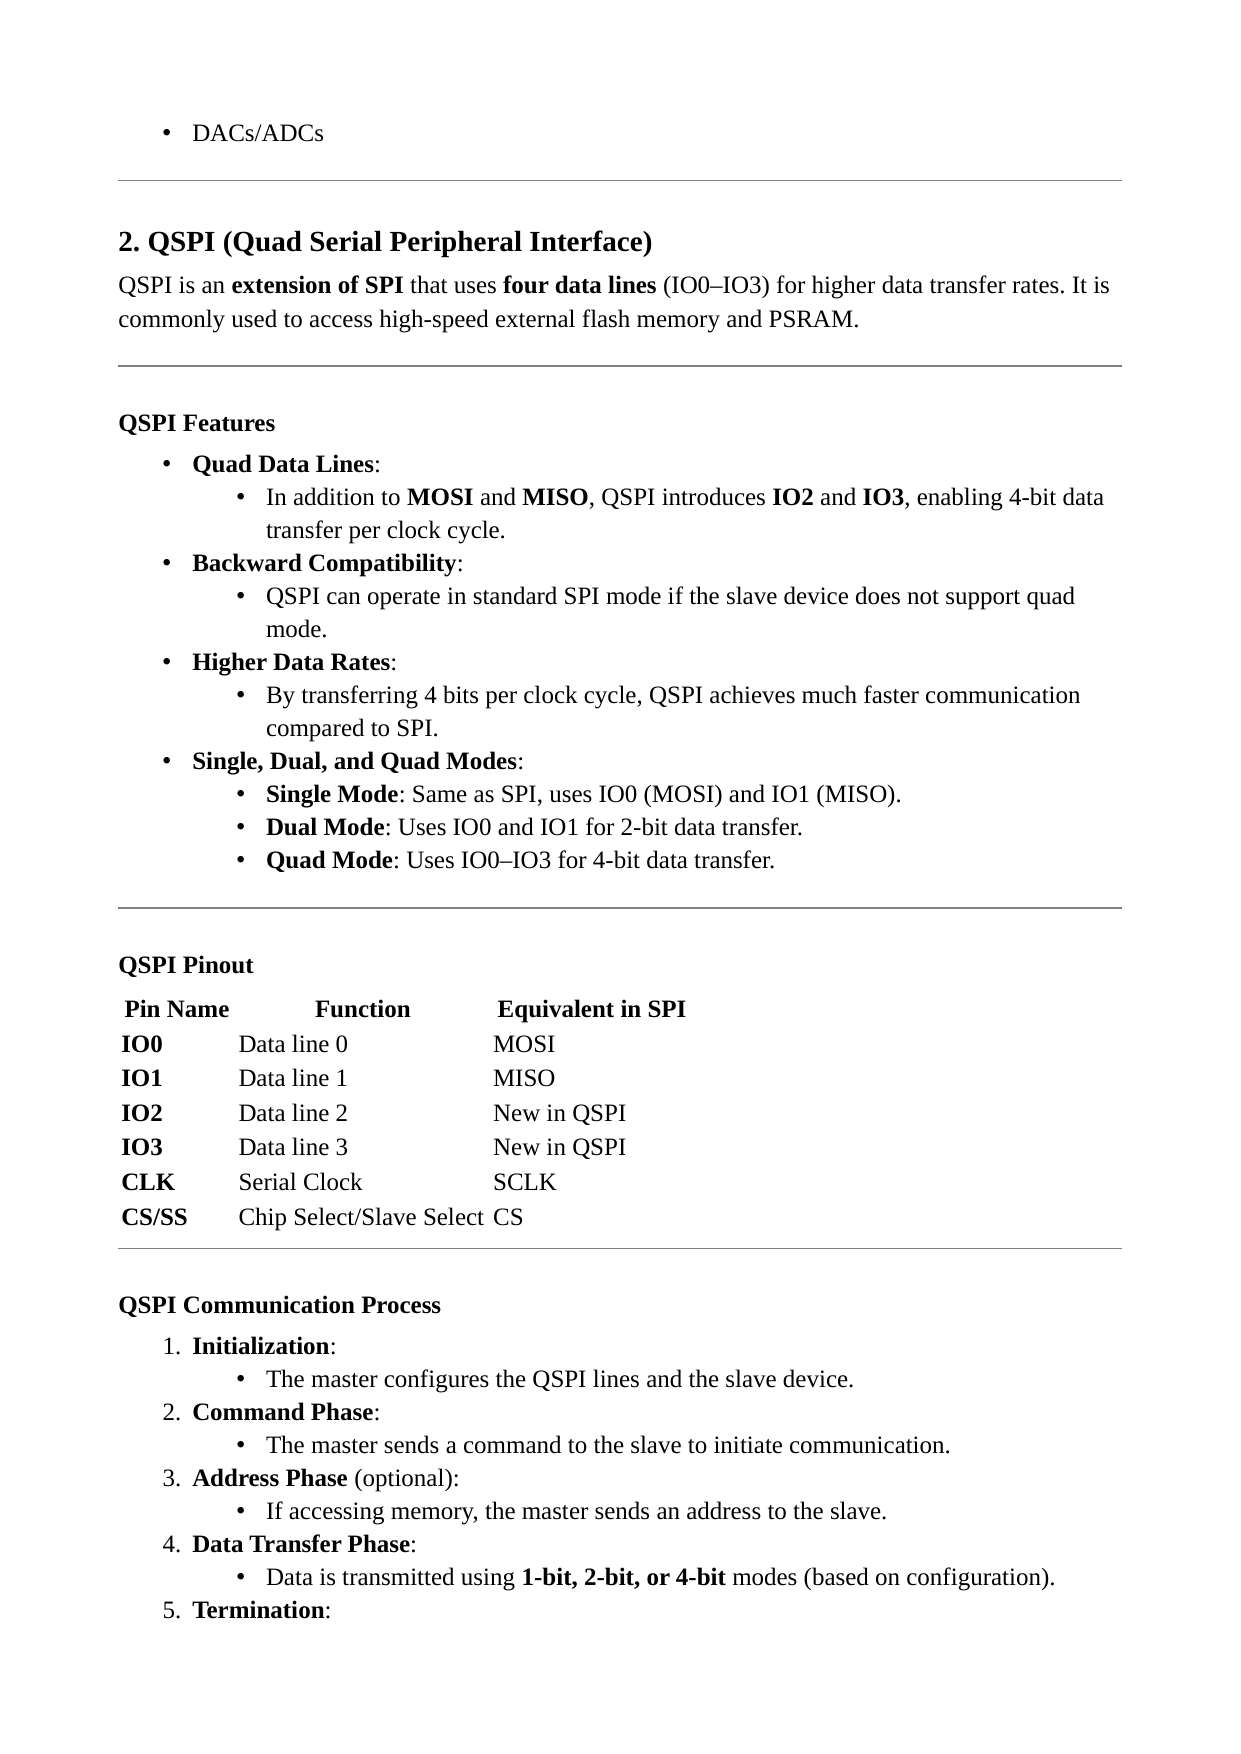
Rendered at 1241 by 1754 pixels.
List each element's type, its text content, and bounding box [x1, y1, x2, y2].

list QSPI can operate in standard SPI mode if the slave device does not support quad mode. [236, 581, 1122, 643]
table_header Equivalent in SPI [490, 991, 694, 1026]
table_cell IO2 [118, 1095, 235, 1129]
subtitle QSPI Communication Process [118, 1290, 1122, 1319]
table_cell Data line 1 [235, 1060, 490, 1095]
subtitle QSPI Pinout [118, 950, 1122, 979]
text QSPI is an extension of SPI that uses four data lines (IO0–IO3) for higher data transfer rates. It is commonly used to access high-speed external flash memory and PSRAM. [118, 271, 1122, 332]
table_cell MISO [490, 1060, 694, 1095]
table_cell New in QSPI [490, 1095, 694, 1129]
subtitle 2. QSPI (Quad Serial Peripheral Interface) [118, 224, 1122, 258]
list In addition to MOSI and MISO, QSPI introduces IO2 and IO3, enabling 4-bit data transfer per clock cycle. [236, 482, 1122, 544]
table_cell IO3 [118, 1130, 235, 1164]
table_cell IO0 [118, 1026, 235, 1060]
list Quad Mode: Uses IO0–IO3 for 4-bit data transfer. [236, 846, 1122, 874]
table_header Pin Name [118, 991, 235, 1026]
table_cell IO1 [118, 1060, 235, 1095]
list Command Phase: [162, 1397, 1122, 1426]
table_cell Data line 3 [235, 1130, 490, 1164]
list Single, Dual, and Quad Modes: [162, 746, 1122, 775]
list Dual Mode: Uses IO0 and IO1 for 2-bit data transfer. [236, 812, 1122, 841]
table_cell Serial Clock [235, 1164, 490, 1199]
table_cell SCLK [490, 1164, 694, 1199]
table_cell Chip Select/Slave Select [235, 1199, 490, 1233]
list Backward Compatibility: [162, 548, 1122, 577]
list Initialization: [162, 1331, 1122, 1360]
list Data is transmitted using 1-bit, 2-bit, or 4-bit modes (based on configuration). [236, 1562, 1122, 1591]
table_cell CS/SS [118, 1199, 235, 1233]
list Single Mode: Same as SPI, uses IO0 (MOSI) and IO1 (MISO). [236, 779, 1122, 808]
table_cell Data line 2 [235, 1095, 490, 1129]
list Termination: [162, 1595, 1122, 1624]
list Data Transfer Phase: [162, 1529, 1122, 1558]
list By transferring 4 bits per clock cycle, QSPI achieves much faster communication compared to SPI. [236, 680, 1122, 742]
list Address Phase (optional): [162, 1463, 1122, 1492]
list If accessing memory, the master sends an address to the slave. [236, 1496, 1122, 1525]
list DACs/ADCs [162, 118, 1122, 147]
table_cell New in QSPI [490, 1130, 694, 1164]
table_cell CS [490, 1199, 694, 1233]
table_cell Data line 0 [235, 1026, 490, 1060]
table_header Function [235, 991, 490, 1026]
list Higher Data Rates: [162, 647, 1122, 676]
table_cell CLK [118, 1164, 235, 1199]
list Quad Data Lines: [162, 449, 1122, 478]
list The master sends a command to the slave to initiate communication. [236, 1430, 1122, 1459]
list The master configures the QSPI lines and the slave device. [236, 1364, 1122, 1393]
subtitle QSPI Features [118, 408, 1122, 437]
table_cell MOSI [490, 1026, 694, 1060]
